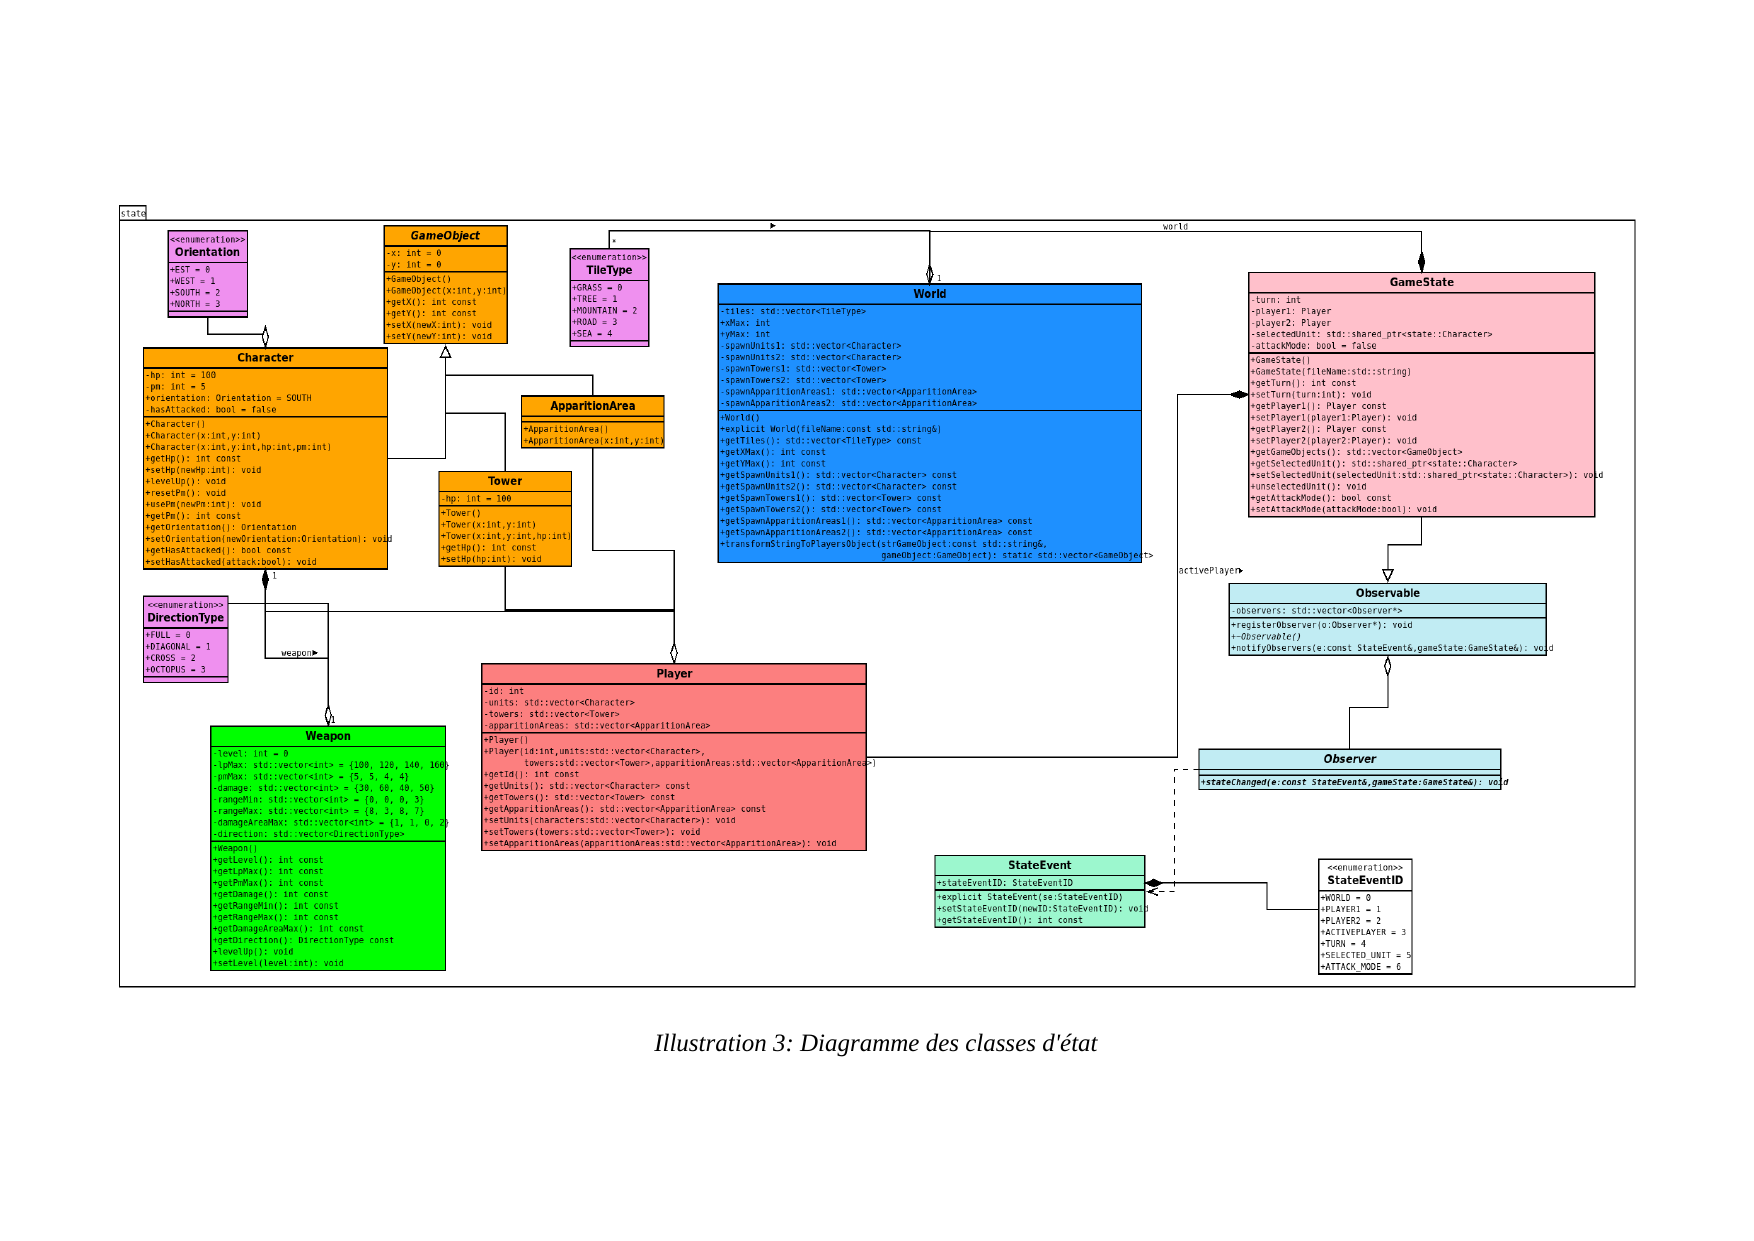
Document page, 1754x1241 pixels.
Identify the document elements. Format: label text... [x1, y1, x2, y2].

text Illustration 3: Diagramme des classes d'état [118, 1028, 1636, 1057]
picture [118, 204, 1636, 988]
